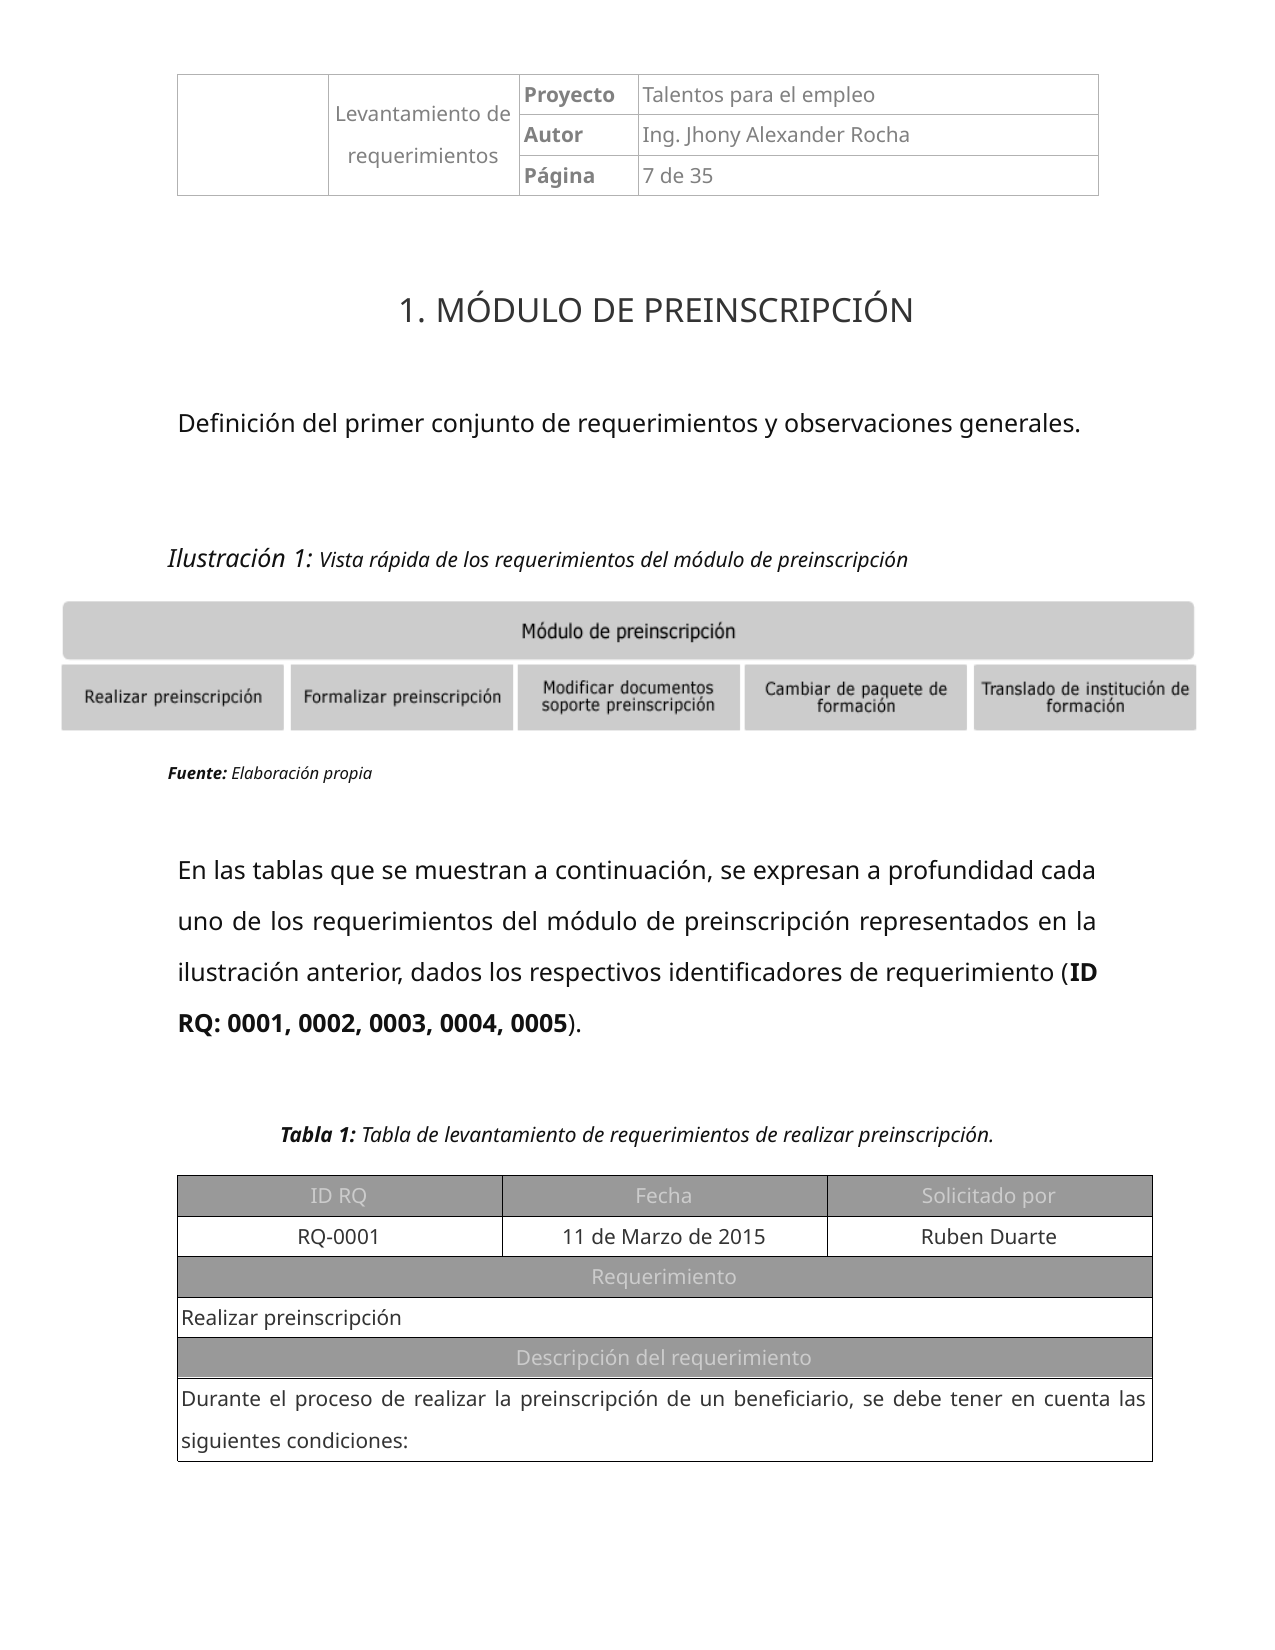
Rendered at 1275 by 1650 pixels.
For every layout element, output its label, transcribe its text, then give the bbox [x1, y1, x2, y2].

subtitle Módulo de Preinscripción [215, 287, 1098, 332]
table_cell 11 de Marzo de 2015 [503, 1217, 827, 1256]
table_cell Requerimiento [178, 1257, 1152, 1297]
table_header Solicitado por [828, 1176, 1152, 1216]
table_cell RQ-0001 [178, 1217, 502, 1256]
table_header ID RQ [178, 1176, 502, 1216]
table_cell Durante el proceso de realizar la preinscripción de un beneficiario, se debe tener en cuenta las siguientes condiciones: El proceso de preinscripción lo debe ejecutar solamente los usuarios con perfil de centro de empleo. El proceso de preinscripción se debe desarrollar, haciendo uso de un ayudante paso a paso, conocido como “Wizard”. Para el desarrollo del ayudante, el sistema debe tener cuatro (4) pasos obligatorios para poder realizar la preinscripción. Los cuatro (4) pasos definidos para desarrollar el ayudante son: “Requisitos previos, encuesta de caracterización, selección del paquete de formación y realizar preinscripción”. En el primer paso del ayudante “Requisitos previos”, el sistema debe verificar que el beneficiario se encuentre inscrito y con el registro completo de su hoja de vida, dentro del Sistema de Información Italo Lavoro. En el segundo paso del ayudante “Encuesta de caracterización”, el sistema debe exigir el diligenciamiento de la encuesta, y según el puntaje obtenido, permitirá o no el acceso al siguiente paso del ayudante. La encuesta, junto con sus respectivas preguntas, respuestas y puntaje es proporcionado por el cliente. Los resultados de la encuesta de caracterización se deben almacenar en la base de datos de manera histórica. Cuando un beneficiario tenga información de resultados de la encuesta de caracterización, el sistema debe mostrar el último resultado de la encuesta del beneficiario. En el tercer paso del ayudante “Selección de paquete de formación”, el sistema debe mostrar, únicamente los paquetes de formación de las instituciones que pertenecen al mismo departamento, donde se encuentra registrado el centro de empleo. En el cuarto y último paso del ayudante “Realizar preinscripción”, el sistema debe permitir al centro de empleo realizar el proceso de preinscripción del beneficiario, registrando al beneficiario con un estado inicial de PENDIENTE por formalizar preinscripción. El el paso de “Realizar preinscripción”, el sistema debe generar automáticamente dos (2) documentos soporte en formato PDF. El primer documento soporte, que el sistema debe generar automáticamente es el “Certificado de Postulación”. El formato, contenido y diseño es proporcionado por el cliente. El segundo documento soporte, que el sistema debe generar automáticamente es el formato de “Carta de Compromiso”. El formato, contenido y diseño es proporcionado por el cliente. El sistema debe permitir, realizar preinscripción, mientras se encuentre dentro del intervalo de tiempo definido para realizar este proceso. El sistema debe controlar la preinscripción por beneficiario, donde sólo se debe permitir una sola preinscripción por beneficiario en una misma convocatoria. El sistema debe permitir al beneficiario inscribirse en varias convocatorias. El sistema debe controlar que el registro del beneficiario, sea realizado únicamente, sí el beneficiario pertenece al mismo departamento, del centro de empleo y de la institución de formación. [178, 1379, 1152, 1461]
picture [50, 587, 1208, 745]
text [168, 575, 1093, 587]
text Tabla 1: Tabla de levantamiento de requerimientos de realizar preinscripción. [177, 1120, 1098, 1149]
text [168, 521, 1093, 541]
table_cell Descripción del requerimiento [178, 1338, 1152, 1377]
table_cell Ruben Duarte [828, 1217, 1152, 1256]
table_cell Realizar preinscripción [178, 1298, 1152, 1337]
text En las tablas que se muestran a continuación, se expresan a profundidad cada uno de los requerimientos del módulo de preinscripción representados en la ilustración anterior, dados los respectivos identificadores de requerimiento (ID RQ: 0001, 0002, 0003, 0004, 0005). [177, 853, 1098, 1040]
text Definición del primer conjunto de requerimientos y observaciones generales. [177, 406, 1098, 440]
text Fuente: Elaboración propia [168, 745, 1093, 784]
text Ilustración 1: Vista rápida de los requerimientos del módulo de preinscripción [168, 541, 1093, 575]
table_header Fecha [503, 1176, 827, 1216]
